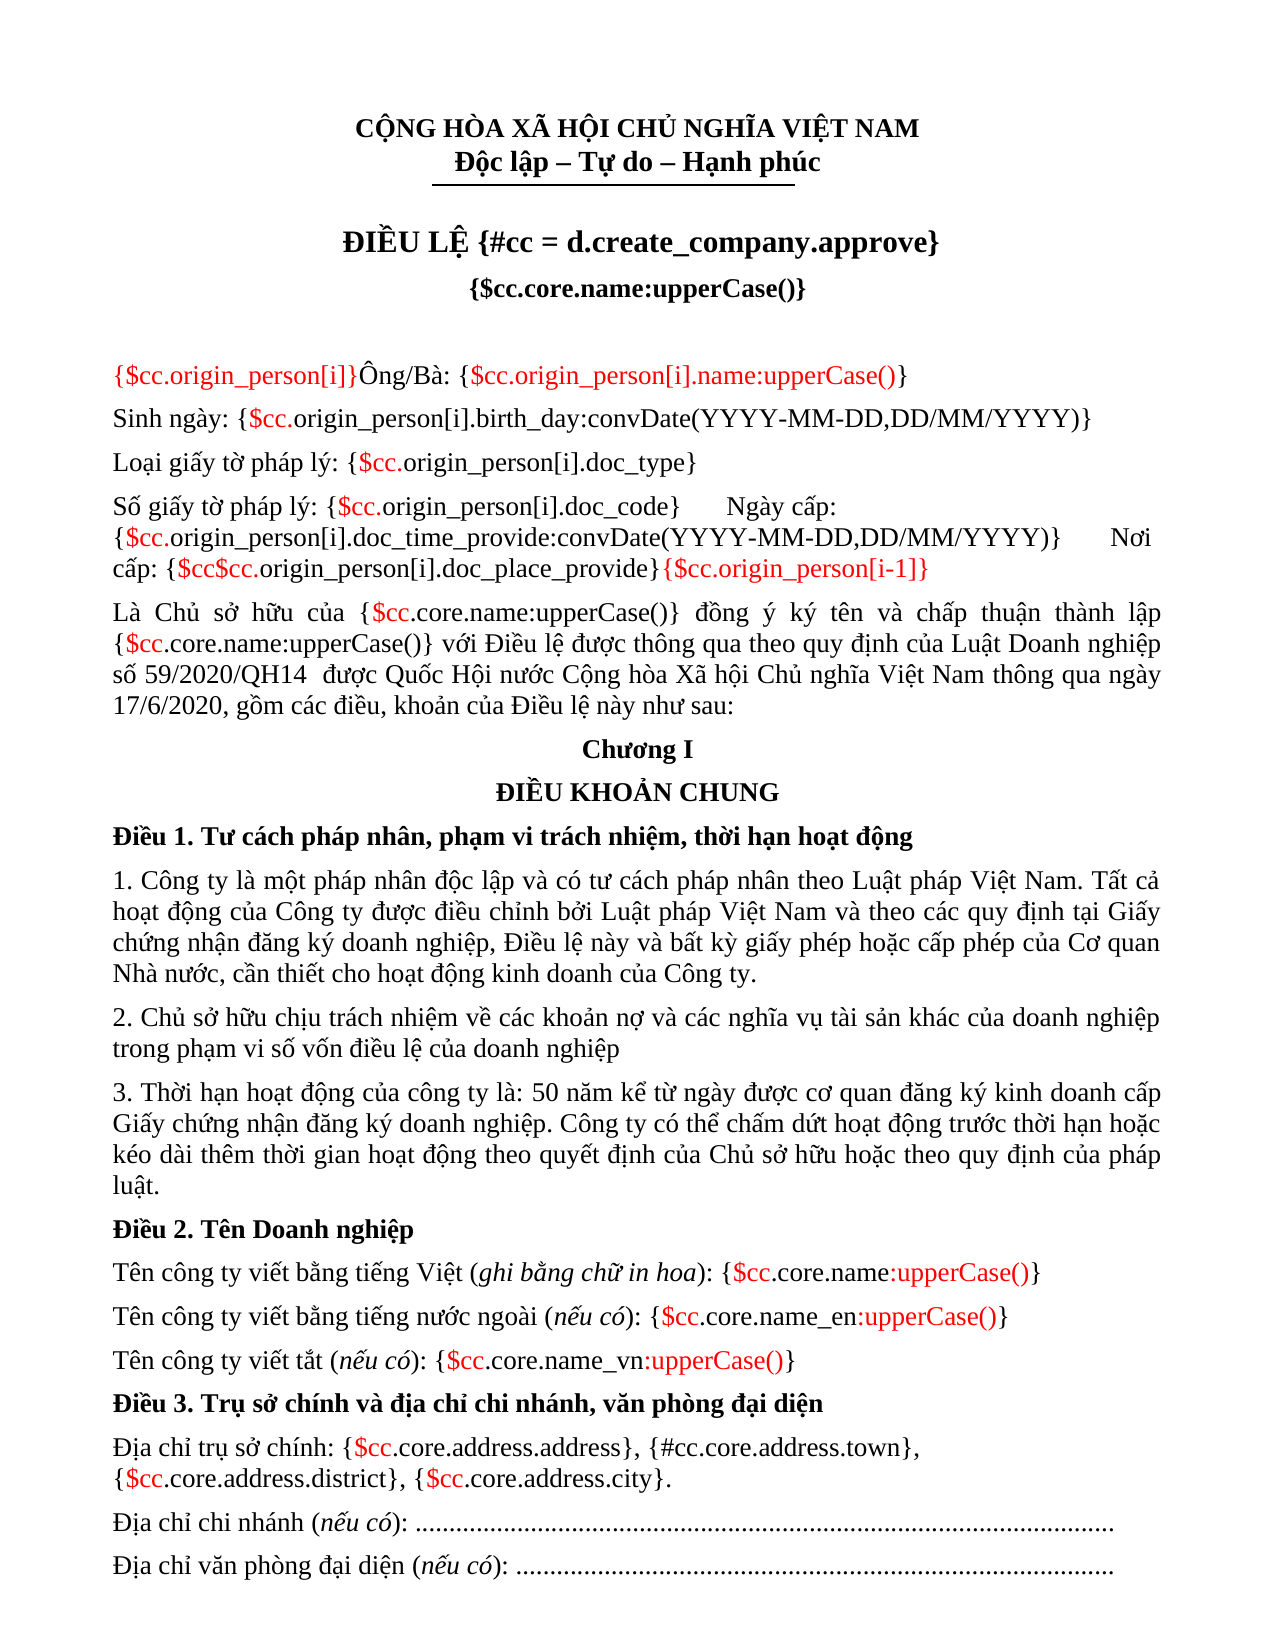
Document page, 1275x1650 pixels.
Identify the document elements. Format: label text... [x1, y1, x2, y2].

subtitle Điều 2. Tên Doanh nghiệp [112, 1213, 1162, 1244]
text 2. Chủ sở hữu chịu trách nhiệm về các khoản nợ và các nghĩa vụ tài sản khác của doanh nghiệp trong phạm vi số vốn điều lệ của doanh nghiệp [112, 1001, 1162, 1063]
text Số giấy tờ pháp lý: {$cc.origin_person[i].doc_code} Ngày cấp: {$cc.origin_person[i].doc_time_provide:convDate(YYYY-MM-DD,DD/MM/YYYY)} Nơi cấp: {$cc$cc.origin_person[i].doc_place_provide}{$cc.origin_person[i-1]} [112, 490, 1162, 583]
subtitle Chương I [112, 733, 1162, 764]
text Tên công ty viết tắt (nếu có): {$cc.core.name_vn:upperCase()} [112, 1344, 1162, 1375]
text CỘNG HÒA XÃ HỘI CHỦ NGHĨA VIỆT NAM Độc lập – Tự do – Hạnh phúc [112, 112, 1162, 211]
text Loại giấy tờ pháp lý: {$cc.origin_person[i].doc_type} [112, 446, 1162, 477]
text {$cc.core.name:upperCase()} [112, 272, 1162, 303]
text 3. Thời hạn hoạt động của công ty là: 50 năm kể từ ngày được cơ quan đăng ký kinh doanh cấp Giấy chứng nhận đăng ký doanh nghiệp. Công ty có thể chấm dứt hoạt động trước thời hạn hoặc kéo dài thêm thời gian hoạt động theo quyết định của Chủ sở hữu hoặc theo quy định của pháp luật. [112, 1076, 1162, 1200]
text Là Chủ sở hữu của {$cc.core.name:upperCase()} đồng ý ký tên và chấp thuận thành lập {$cc.core.name:upperCase()} với Điều lệ được thông qua theo quy định của Luật Doanh nghiệp số 59/2020/QH14 được Quốc Hội nước Cộng hòa Xã hội Chủ nghĩa Việt Nam thông qua ngày 17/6/2020, gồm các điều, khoản của Điều lệ này như sau: [112, 596, 1162, 720]
text Sinh ngày: {$cc.origin_person[i].birth_day:convDate(YYYY-MM-DD,DD/MM/YYYY)} [112, 403, 1162, 434]
subtitle Điều 3. Trụ sở chính và địa chỉ chi nhánh, văn phòng đại diện [112, 1387, 1162, 1418]
text ĐIỀU KHOẢN CHUNG [112, 777, 1162, 808]
text Địa chỉ chi nhánh (nếu có): [112, 1506, 1162, 1537]
text Địa chỉ văn phòng đại diện (nếu có): [112, 1549, 1162, 1581]
text ĐIỀU LỆ {#cc = d.create_company.approve} [112, 223, 1162, 259]
text 1. Công ty là một pháp nhân độc lập và có tư cách pháp nhân theo Luật pháp Việt Nam. Tất cả hoạt động của Công ty được điều chỉnh bởi Luật pháp Việt Nam và theo các quy định tại Giấy chứng nhận đăng ký doanh nghiệp, Điều lệ này và bất kỳ giấy phép hoặc cấp phép của Cơ quan Nhà nước, cần thiết cho hoạt động kinh doanh của Công ty. [112, 864, 1162, 988]
text Tên công ty viết bằng tiếng Việt (ghi bằng chữ in hoa): {$cc.core.name:upperCase()} [112, 1256, 1162, 1288]
text {$cc.origin_person[i]}Ông/Bà: {$cc.origin_person[i].name:upperCase()} [112, 359, 1162, 390]
text Địa chỉ trụ sở chính: {$cc.core.address.address}, {#cc.core.address.town}, {$cc.core.address.district}, {$cc.core.address.city}. [112, 1431, 1162, 1493]
text Tên công ty viết bằng tiếng nước ngoài (nếu có): {$cc.core.name_en:upperCase()} [112, 1300, 1162, 1331]
subtitle Điều 1. Tư cách pháp nhân, phạm vi trách nhiệm, thời hạn hoạt động [112, 820, 1162, 851]
